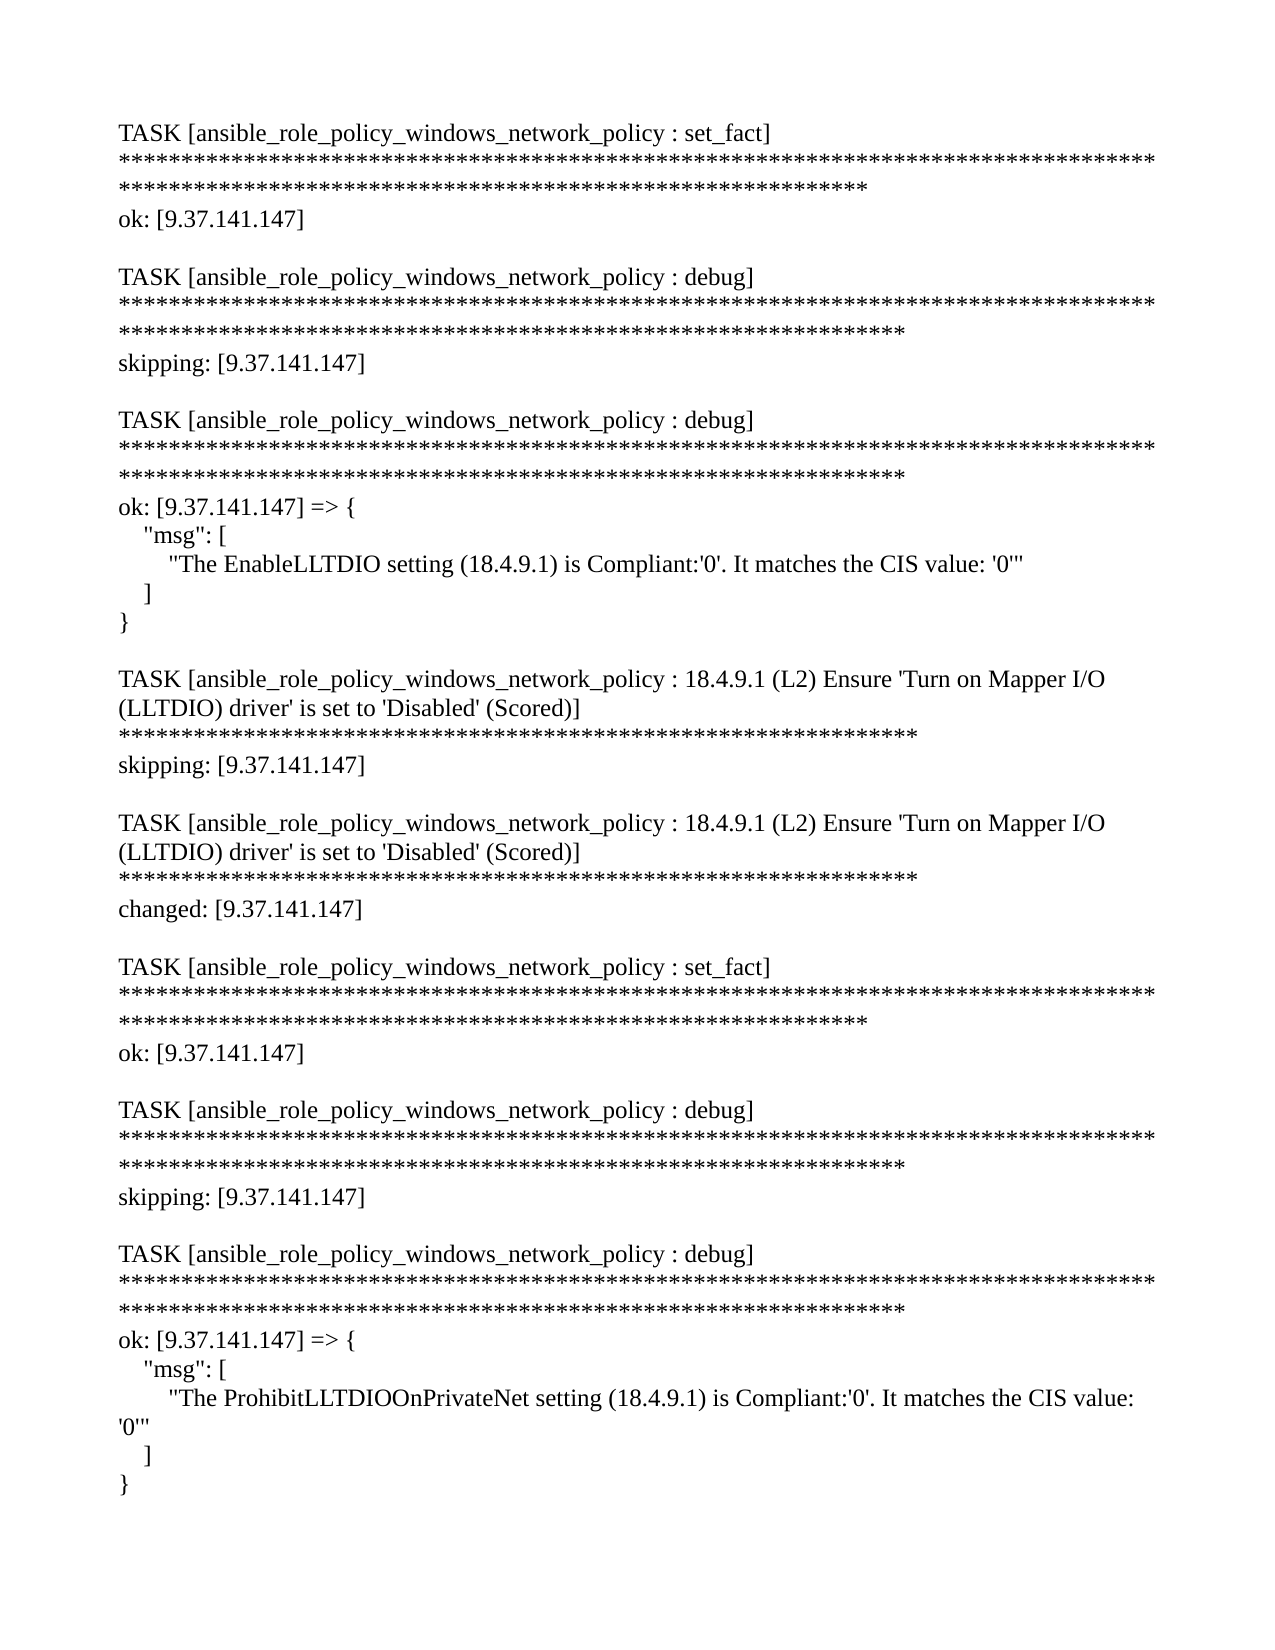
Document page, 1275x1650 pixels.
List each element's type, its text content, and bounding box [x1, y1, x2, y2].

text "msg": [ [118, 521, 1157, 549]
text TASK [ansible_role_policy_windows_network_policy : debug] ************************************************************************************************************************************************** [118, 1239, 1157, 1326]
text TASK [ansible_role_policy_windows_network_policy : debug] ************************************************************************************************************************************************** [118, 1096, 1157, 1182]
text ok: [9.37.141.147] => { [118, 1326, 1157, 1354]
text changed: [9.37.141.147] [118, 894, 1157, 923]
text TASK [ansible_role_policy_windows_network_policy : debug] ************************************************************************************************************************************************** [118, 262, 1157, 348]
text skipping: [9.37.141.147] [118, 1182, 1157, 1211]
text skipping: [9.37.141.147] [118, 751, 1157, 779]
text TASK [ansible_role_policy_windows_network_policy : 18.4.9.1 (L2) Ensure 'Turn on Mapper I/O (LLTDIO) driver' is set to 'Disabled' (Scored)] **************************************************************** [118, 664, 1157, 751]
text ok: [9.37.141.147] [118, 1038, 1157, 1067]
text ] [118, 578, 1157, 607]
text ] [118, 1441, 1157, 1469]
text TASK [ansible_role_policy_windows_network_policy : set_fact] *********************************************************************************************************************************************** [118, 118, 1157, 204]
text TASK [ansible_role_policy_windows_network_policy : 18.4.9.1 (L2) Ensure 'Turn on Mapper I/O (LLTDIO) driver' is set to 'Disabled' (Scored)] **************************************************************** [118, 808, 1157, 894]
text "The EnableLLTDIO setting (18.4.9.1) is Compliant:'0'. It matches the CIS value: '0'" [118, 549, 1157, 578]
text } [118, 1469, 1157, 1498]
text skipping: [9.37.141.147] [118, 348, 1157, 377]
text } [118, 607, 1157, 636]
text TASK [ansible_role_policy_windows_network_policy : set_fact] *********************************************************************************************************************************************** [118, 952, 1157, 1038]
text "msg": [ [118, 1354, 1157, 1383]
text "The ProhibitLLTDIOOnPrivateNet setting (18.4.9.1) is Compliant:'0'. It matches the CIS value: '0'" [118, 1383, 1157, 1441]
text TASK [ansible_role_policy_windows_network_policy : debug] ************************************************************************************************************************************************** [118, 406, 1157, 492]
text ok: [9.37.141.147] => { [118, 492, 1157, 521]
text ok: [9.37.141.147] [118, 204, 1157, 233]
